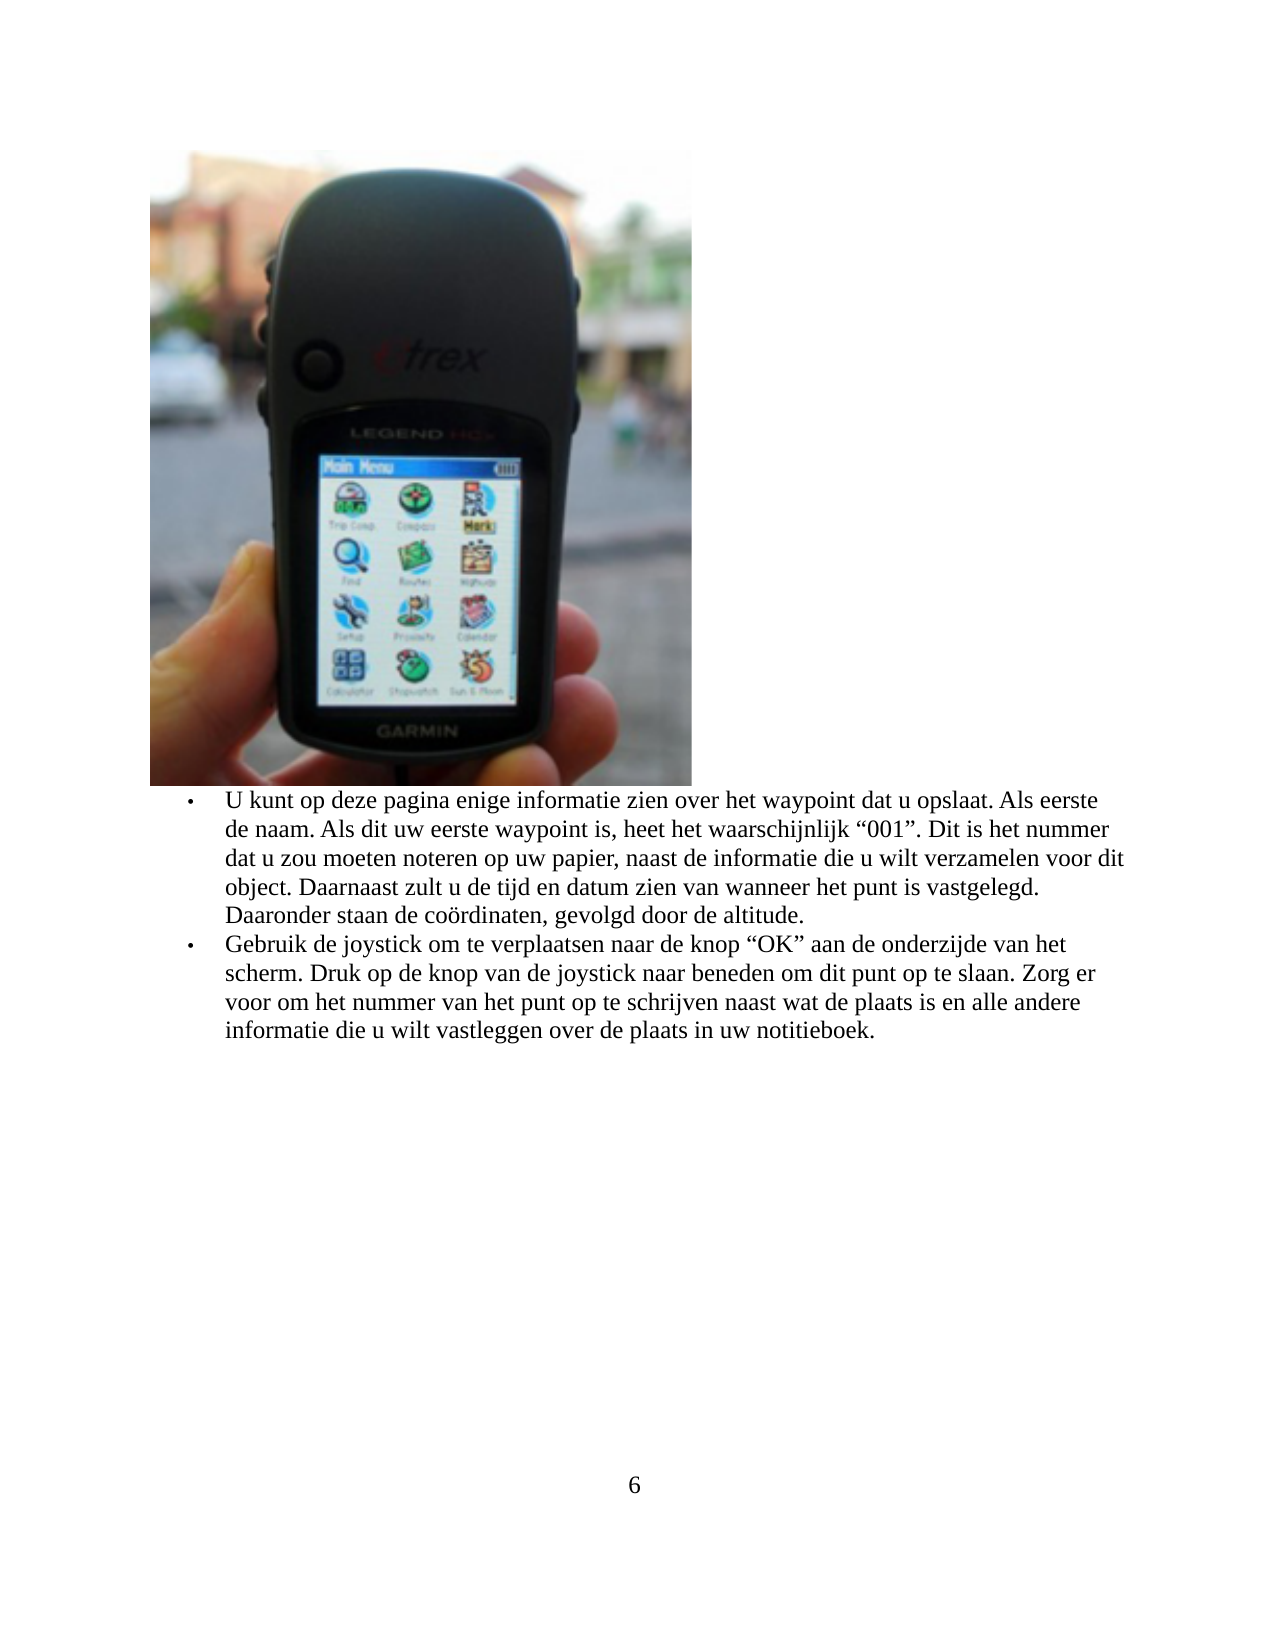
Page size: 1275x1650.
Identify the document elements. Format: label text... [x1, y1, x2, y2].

list Gebruik de joystick om te verplaatsen naar de knop “OK” aan de onderzijde van het scherm. Druk op de knop van de joystick naar beneden om dit punt op te slaan. Zorg er voor om het nummer van het punt op te schrijven naast wat de plaats is en alle andere informatie die u wilt vastleggen over de plaats in uw notitieboek. [187, 929, 1125, 1044]
list U kunt op deze pagina enige informatie zien over het waypoint dat u opslaat. Als eerste de naam. Als dit uw eerste waypoint is, heet het waarschijnlijk “001”. Dit is het nummer dat u zou moeten noteren op uw papier, naast de informatie die u wilt verzamelen voor dit object. Daarnaast zult u de tijd en datum zien van wanneer het punt is vastgelegd. Daaronder staan de coördinaten, gevolgd door de altitude. [187, 785, 1125, 929]
picture [150, 150, 692, 786]
